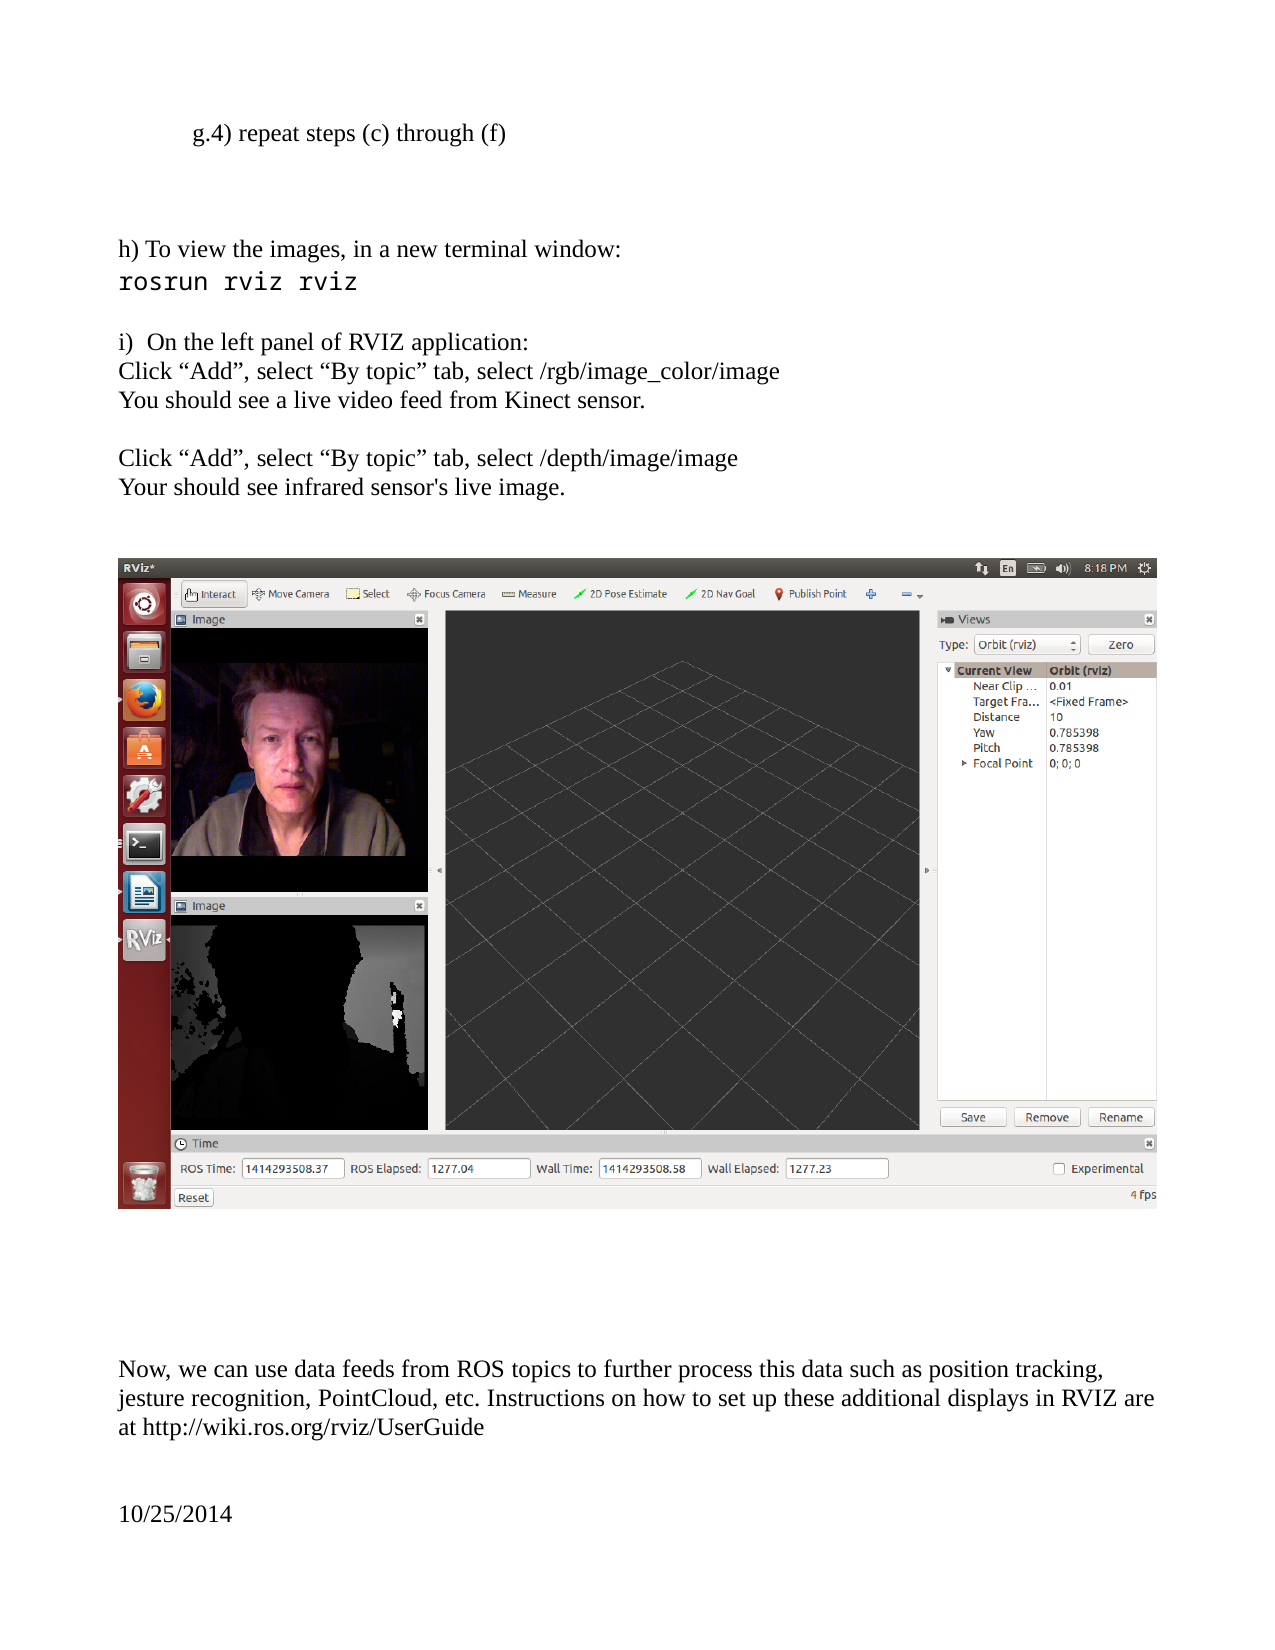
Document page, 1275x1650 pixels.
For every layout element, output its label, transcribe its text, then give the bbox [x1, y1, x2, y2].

text g.4) repeat steps (c) through (f) [192, 118, 1157, 147]
text Your should see infrared sensor's live image. [118, 472, 1157, 501]
text h) To view the images, in a new terminal window: [118, 234, 1157, 263]
text Click “Add”, select “By topic” tab, select /rgb/image_color/image [118, 356, 1157, 384]
text You should see a live video feed from Kinect sensor. [118, 384, 1157, 414]
text i) On the left panel of RVIZ application: [118, 326, 1157, 356]
picture [118, 558, 1157, 1209]
text rosrun rviz rviz [118, 263, 1157, 297]
text 10/25/2014 [118, 1499, 1157, 1528]
text Click “Add”, select “By topic” tab, select /depth/image/image [118, 443, 1157, 472]
text Now, we can use data feeds from ROS topics to further process this data such as position tracking, jesture recognition, PointCloud, etc. Instructions on how to set up these additional displays in RVIZ are at http://wiki.ros.org/rviz/UserGuide [118, 1353, 1157, 1441]
